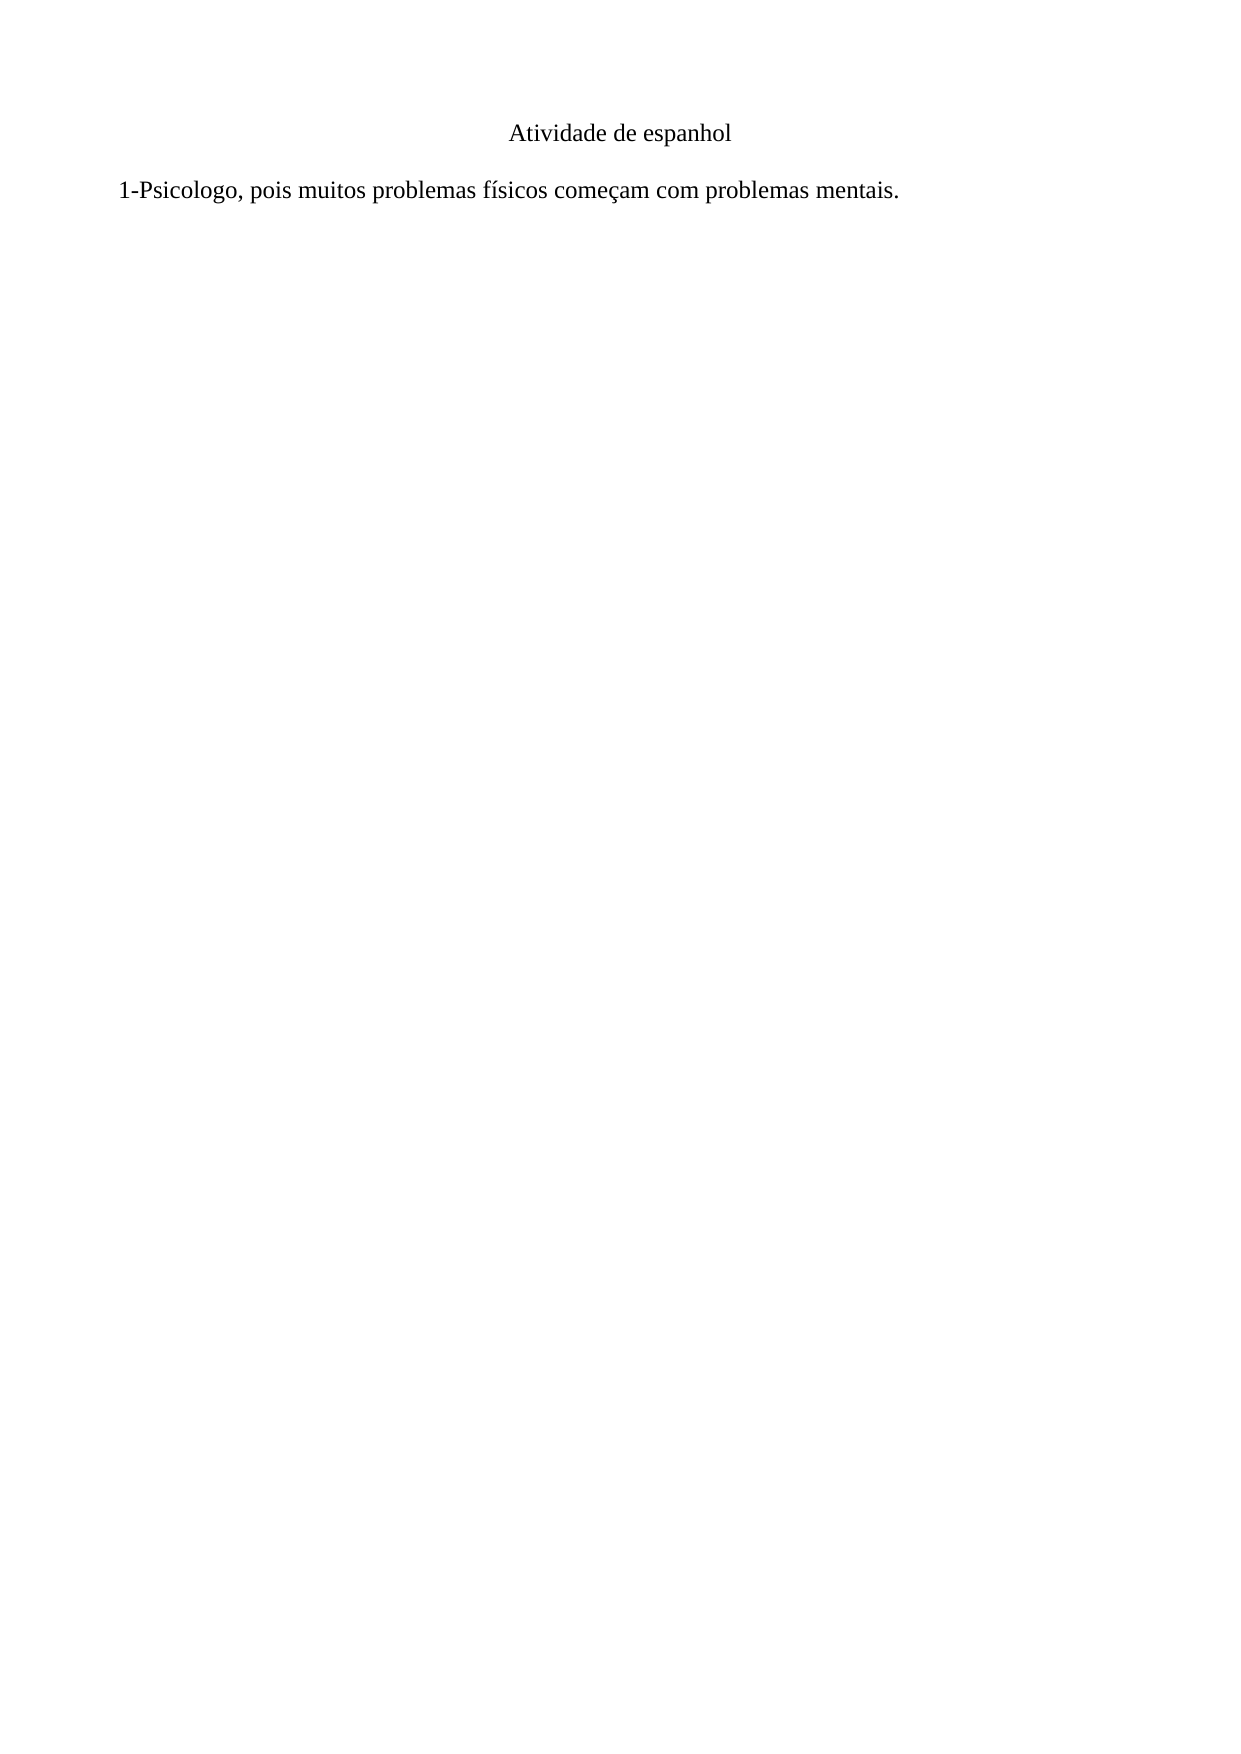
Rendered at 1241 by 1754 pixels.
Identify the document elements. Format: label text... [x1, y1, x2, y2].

text Atividade de espanhol [118, 118, 1122, 147]
text 1-Psicologo, pois muitos problemas físicos começam com problemas mentais. [118, 176, 1122, 204]
